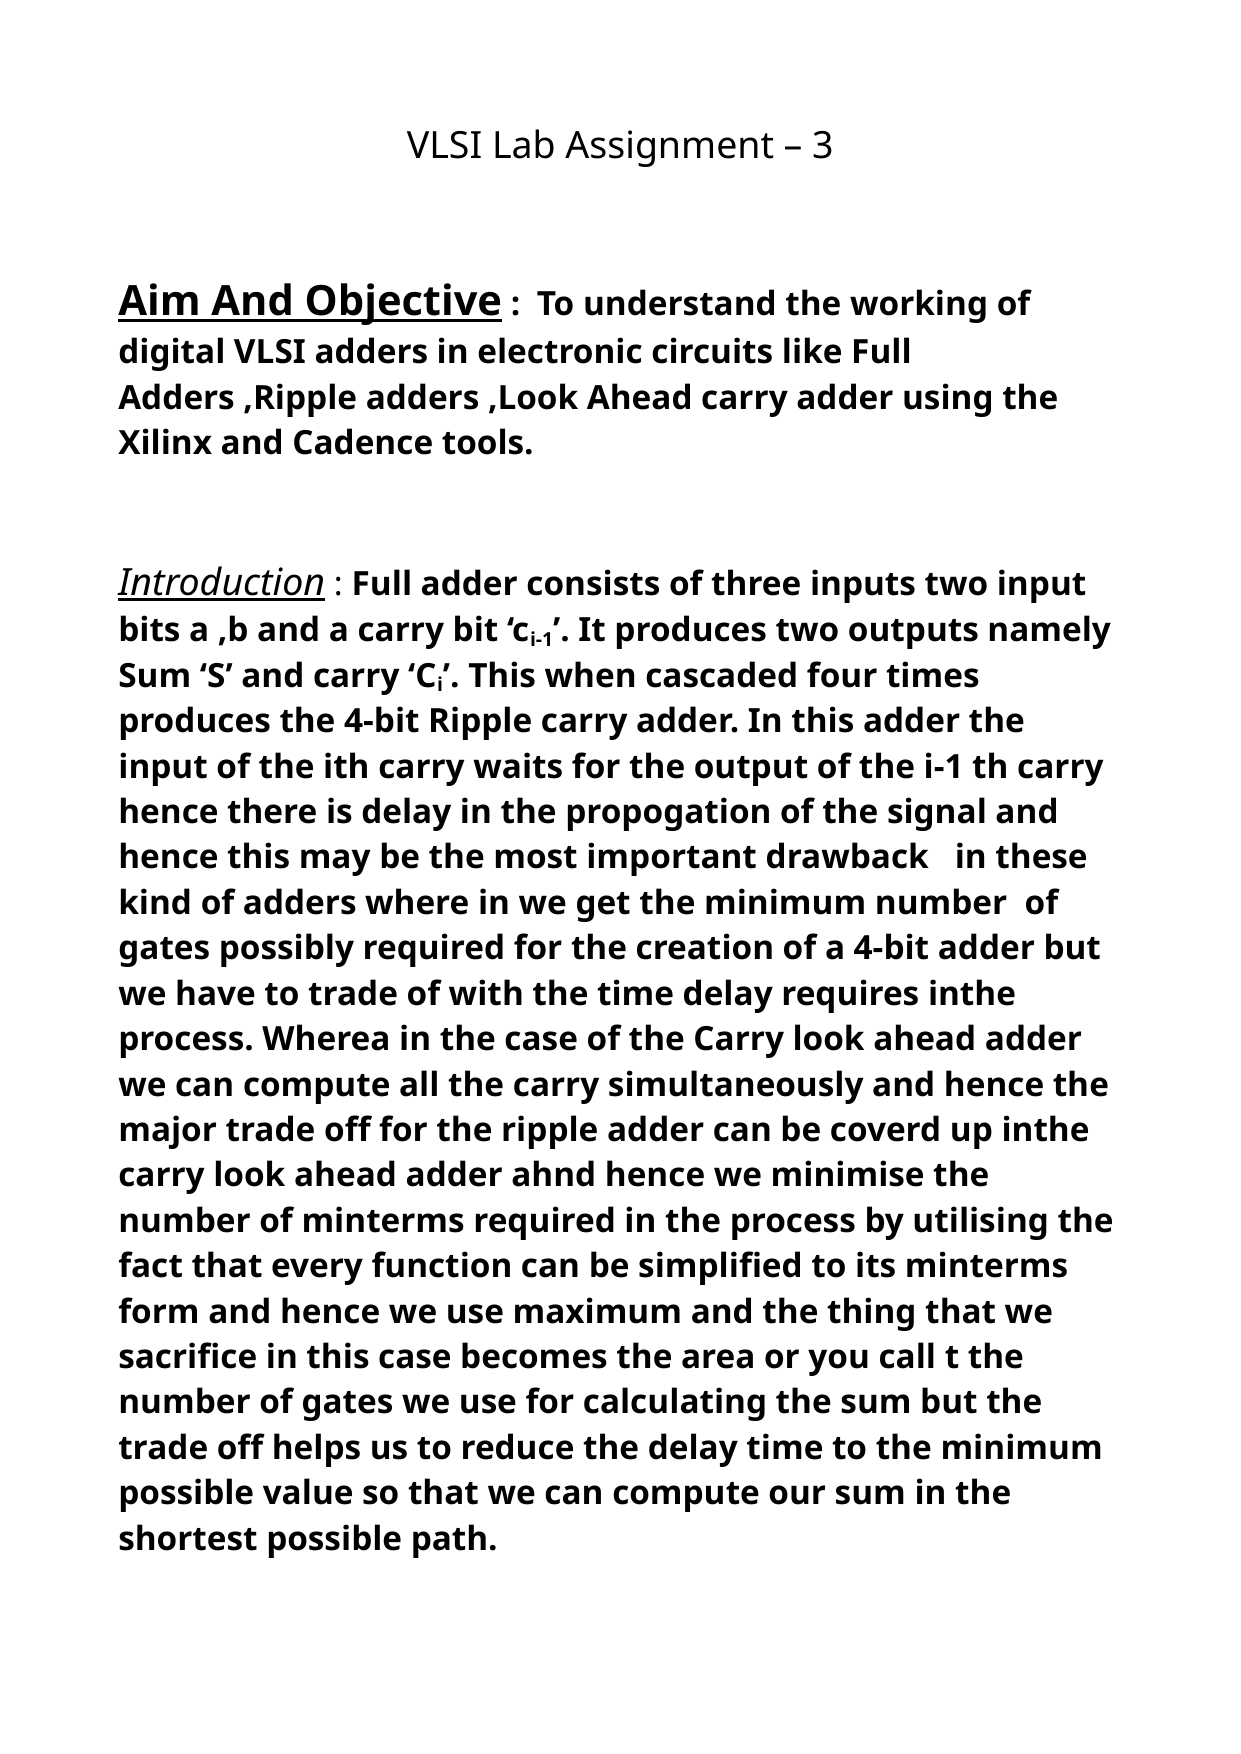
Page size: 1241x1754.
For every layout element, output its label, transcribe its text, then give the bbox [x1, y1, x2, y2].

text Introduction : Full adder consists of three inputs two input bits a ,b and a carry bit ‘ci-1’. It produces two outputs namely Sum ‘S’ and carry ‘Ci’. This when cascaded four times produces the 4-bit Ripple carry adder. In this adder the input of the ith carry waits for the output of the i-1 th carry hence there is delay in the propogation of the signal and hence this may be the most important drawback in these kind of adders where in we get the minimum number of gates possibly required for the creation of a 4-bit adder but we have to trade of with the time delay requires inthe process. Wherea in the case of the Carry look ahead adder we can compute all the carry simultaneously and hence the major trade off for the ripple adder can be coverd up inthe carry look ahead adder ahnd hence we minimise the number of minterms required in the process by utilising the fact that every function can be simplified to its minterms form and hence we use maximum and the thing that we sacrifice in this case becomes the area or you call t the number of gates we use for calculating the sum but the trade off helps us to reduce the delay time to the minimum possible value so that we can compute our sum in the shortest possible path. [118, 555, 1122, 1560]
text Aim And Objective : To understand the working of digital VLSI adders in electronic circuits like Full Adders ,Ripple adders ,Look Ahead carry adder using the Xilinx and Cadence tools. [118, 271, 1122, 464]
text VLSI Lab Assignment – 3 [118, 118, 1122, 169]
